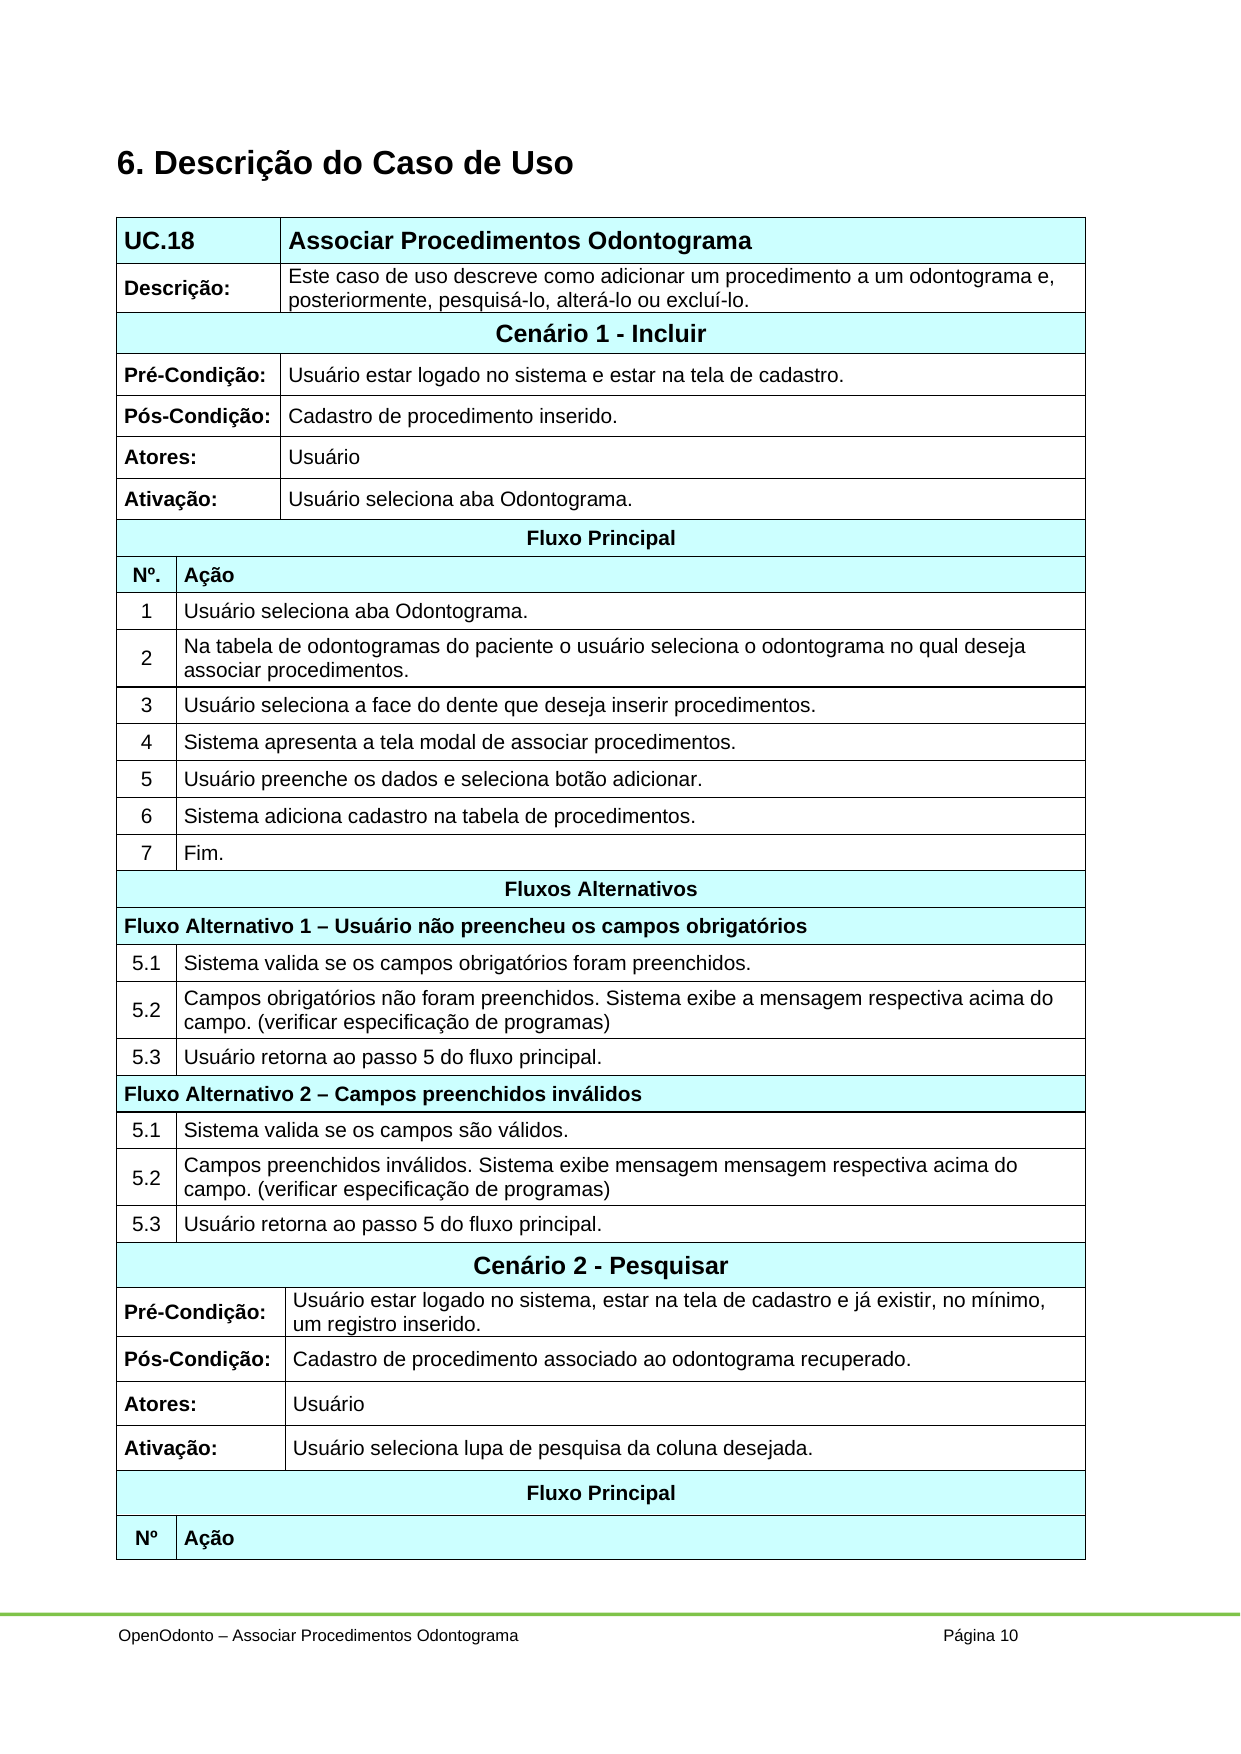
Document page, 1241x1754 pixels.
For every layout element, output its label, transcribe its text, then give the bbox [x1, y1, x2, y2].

table_cell 3 [117, 688, 176, 723]
table_cell Usuário seleciona lupa de pesquisa da coluna desejada. [286, 1426, 1085, 1470]
table_header Associar Procedimentos Odontograma [281, 218, 1085, 263]
table_cell Pós-Condição: [117, 1337, 285, 1381]
table_cell 5.2 [117, 982, 176, 1038]
table_cell 5.2 [117, 1149, 176, 1205]
table_cell Usuário seleciona aba Odontograma. [177, 593, 1085, 629]
table_cell Cenário 1 - Incluir [117, 313, 1085, 353]
table_cell Usuário estar logado no sistema e estar na tela de cadastro. [281, 354, 1085, 395]
table_cell Pré-Condição: [117, 354, 280, 395]
table_cell Cadastro de procedimento associado ao odontograma recuperado. [286, 1337, 1085, 1381]
table_cell Ativação: [117, 1426, 285, 1470]
table_cell 1 [117, 593, 176, 629]
table_cell Ativação: [117, 479, 280, 519]
table_cell Usuário estar logado no sistema, estar na tela de cadastro e já existir, no mínimo, um registro inserido. [286, 1288, 1085, 1336]
table_cell 6 [117, 798, 176, 833]
table_cell Campos preenchidos inválidos. Sistema exibe mensagem mensagem respectiva acima do campo. (verificar especificação de programas) [177, 1149, 1085, 1205]
table_cell Campos obrigatórios não foram preenchidos. Sistema exibe a mensagem respectiva acima do campo. (verificar especificação de programas) [177, 982, 1085, 1038]
table_cell 5.3 [117, 1206, 176, 1242]
table_cell Sistema adiciona cadastro na tabela de procedimentos. [177, 798, 1085, 833]
table_cell Fim. [177, 835, 1085, 870]
table_cell Nº. [117, 557, 176, 592]
table_cell Atores: [117, 437, 280, 477]
table_cell Fluxo Alternativo 1 – Usuário não preencheu os campos obrigatórios [117, 908, 1085, 944]
table_cell 5.1 [117, 1113, 176, 1148]
table_cell Pós-Condição: [117, 396, 280, 436]
table_cell Usuário preenche os dados e seleciona botão adicionar. [177, 761, 1085, 797]
table_cell Ação [177, 557, 1085, 592]
subtitle 6. Descrição do Caso de Uso [117, 143, 1122, 182]
table_cell 4 [117, 724, 176, 760]
table_cell 5.1 [117, 945, 176, 981]
table_cell Sistema valida se os campos obrigatórios foram preenchidos. [177, 945, 1085, 981]
table_cell Fluxo Principal [117, 1471, 1085, 1514]
table_cell 5 [117, 761, 176, 797]
table_cell 5.3 [117, 1039, 176, 1074]
table_cell Descrição: [117, 264, 280, 312]
table_cell Sistema valida se os campos são válidos. [177, 1113, 1085, 1148]
table_cell Usuário retorna ao passo 5 do fluxo principal. [177, 1039, 1085, 1074]
table_cell Cenário 2 - Pesquisar [117, 1243, 1085, 1287]
table_cell Usuário [281, 437, 1085, 477]
table_cell Fluxo Principal [117, 520, 1085, 556]
table_cell Fluxos Alternativos [117, 871, 1085, 907]
table_cell 2 [117, 630, 176, 686]
table_header UC.18 [117, 218, 280, 263]
table_cell Atores: [117, 1382, 285, 1425]
table_cell Usuário seleciona a face do dente que deseja inserir procedimentos. [177, 688, 1085, 723]
table_cell 7 [117, 835, 176, 870]
table_cell Usuário retorna ao passo 5 do fluxo principal. [177, 1206, 1085, 1242]
table_cell Pré-Condição: [117, 1288, 285, 1336]
table_cell Ação [177, 1516, 1085, 1559]
table_cell Na tabela de odontogramas do paciente o usuário seleciona o odontograma no qual deseja associar procedimentos. [177, 630, 1085, 686]
table_cell Nº [117, 1516, 176, 1559]
table_cell Usuário seleciona aba Odontograma. [281, 479, 1085, 519]
table_cell Este caso de uso descreve como adicionar um procedimento a um odontograma e, posteriormente, pesquisá-lo, alterá-lo ou excluí-lo. [281, 264, 1085, 312]
table_cell Fluxo Alternativo 2 – Campos preenchidos inválidos [117, 1076, 1085, 1111]
table_cell Usuário [286, 1382, 1085, 1425]
table_cell Sistema apresenta a tela modal de associar procedimentos. [177, 724, 1085, 760]
table_cell Cadastro de procedimento inserido. [281, 396, 1085, 436]
